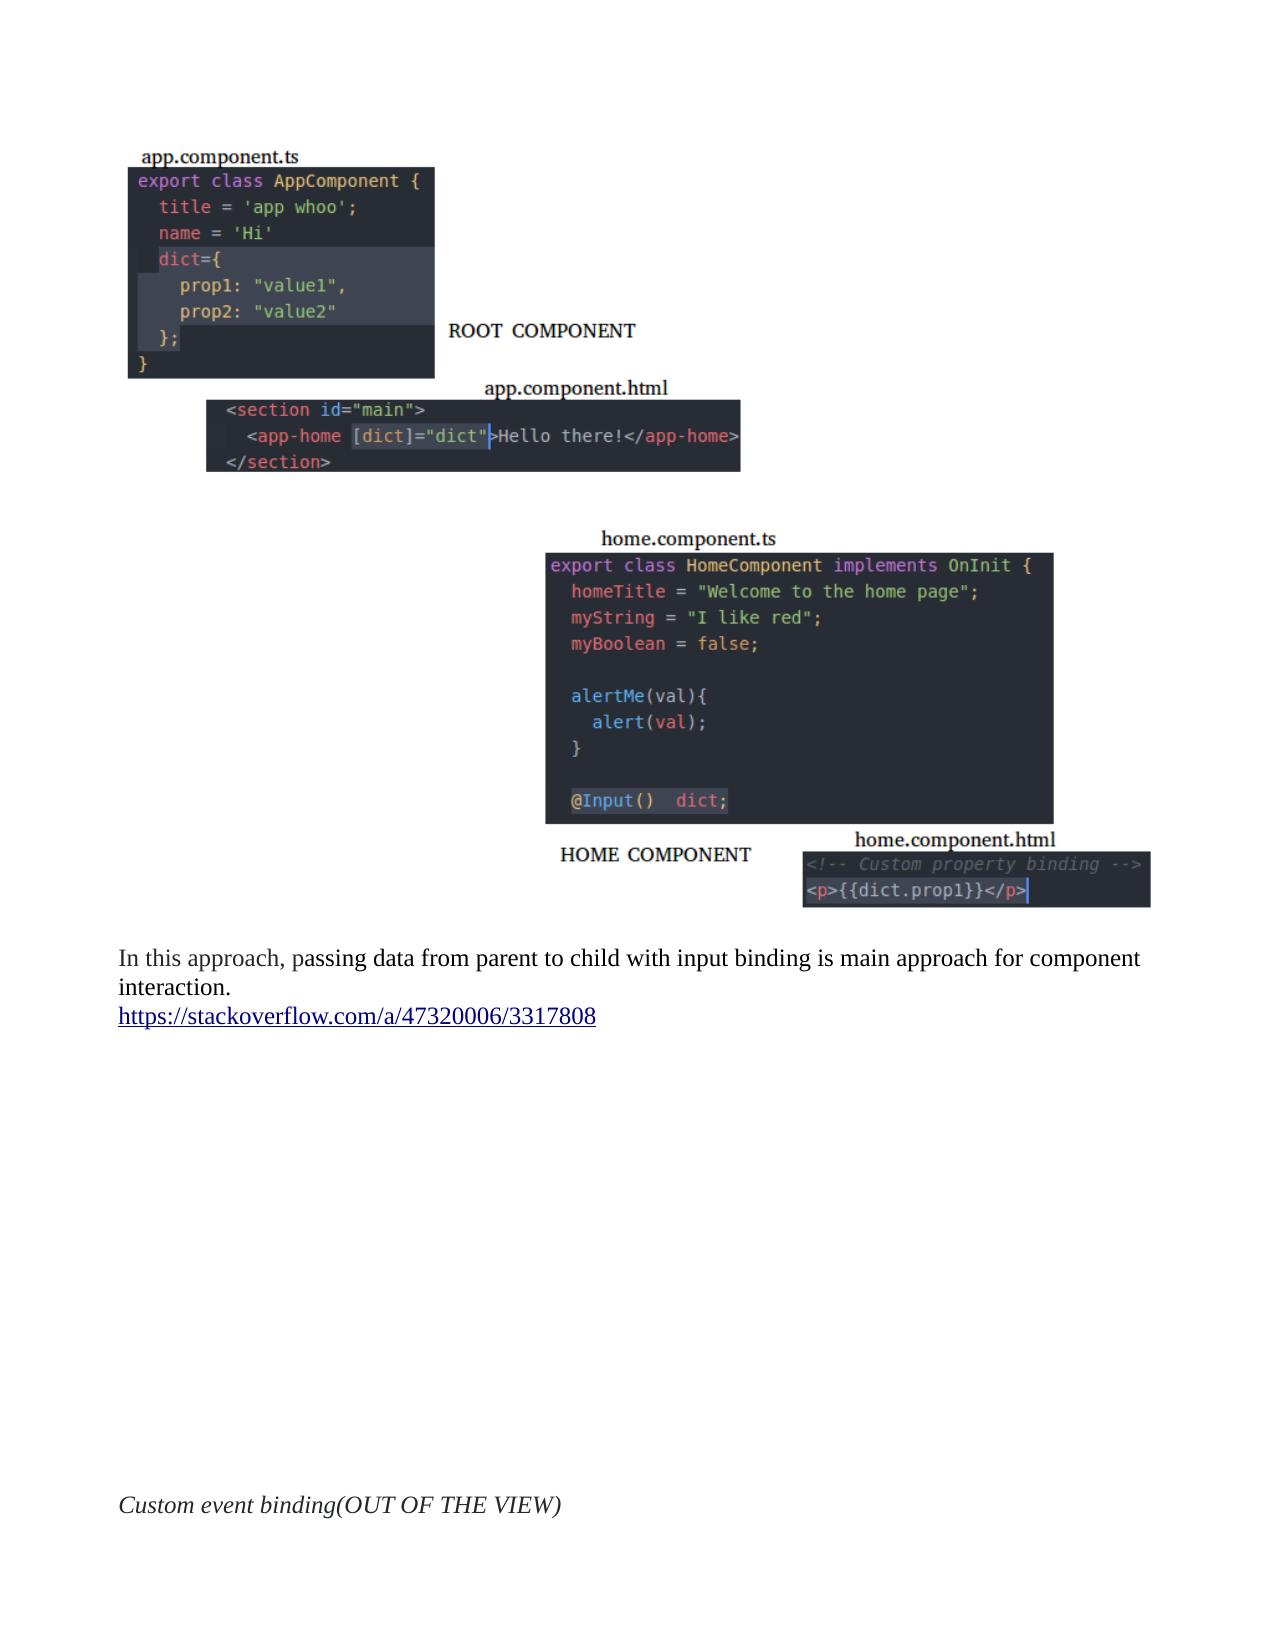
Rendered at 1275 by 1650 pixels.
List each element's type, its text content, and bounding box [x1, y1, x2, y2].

picture [118, 146, 1157, 915]
text In this approach, passing data from parent to child with input binding is main approach for component interaction. [118, 943, 1157, 1001]
text Custom event binding(OUT OF THE VIEW) [118, 1490, 1157, 1518]
text https://stackoverflow.com/a/47320006/3317808 [118, 1001, 1157, 1030]
